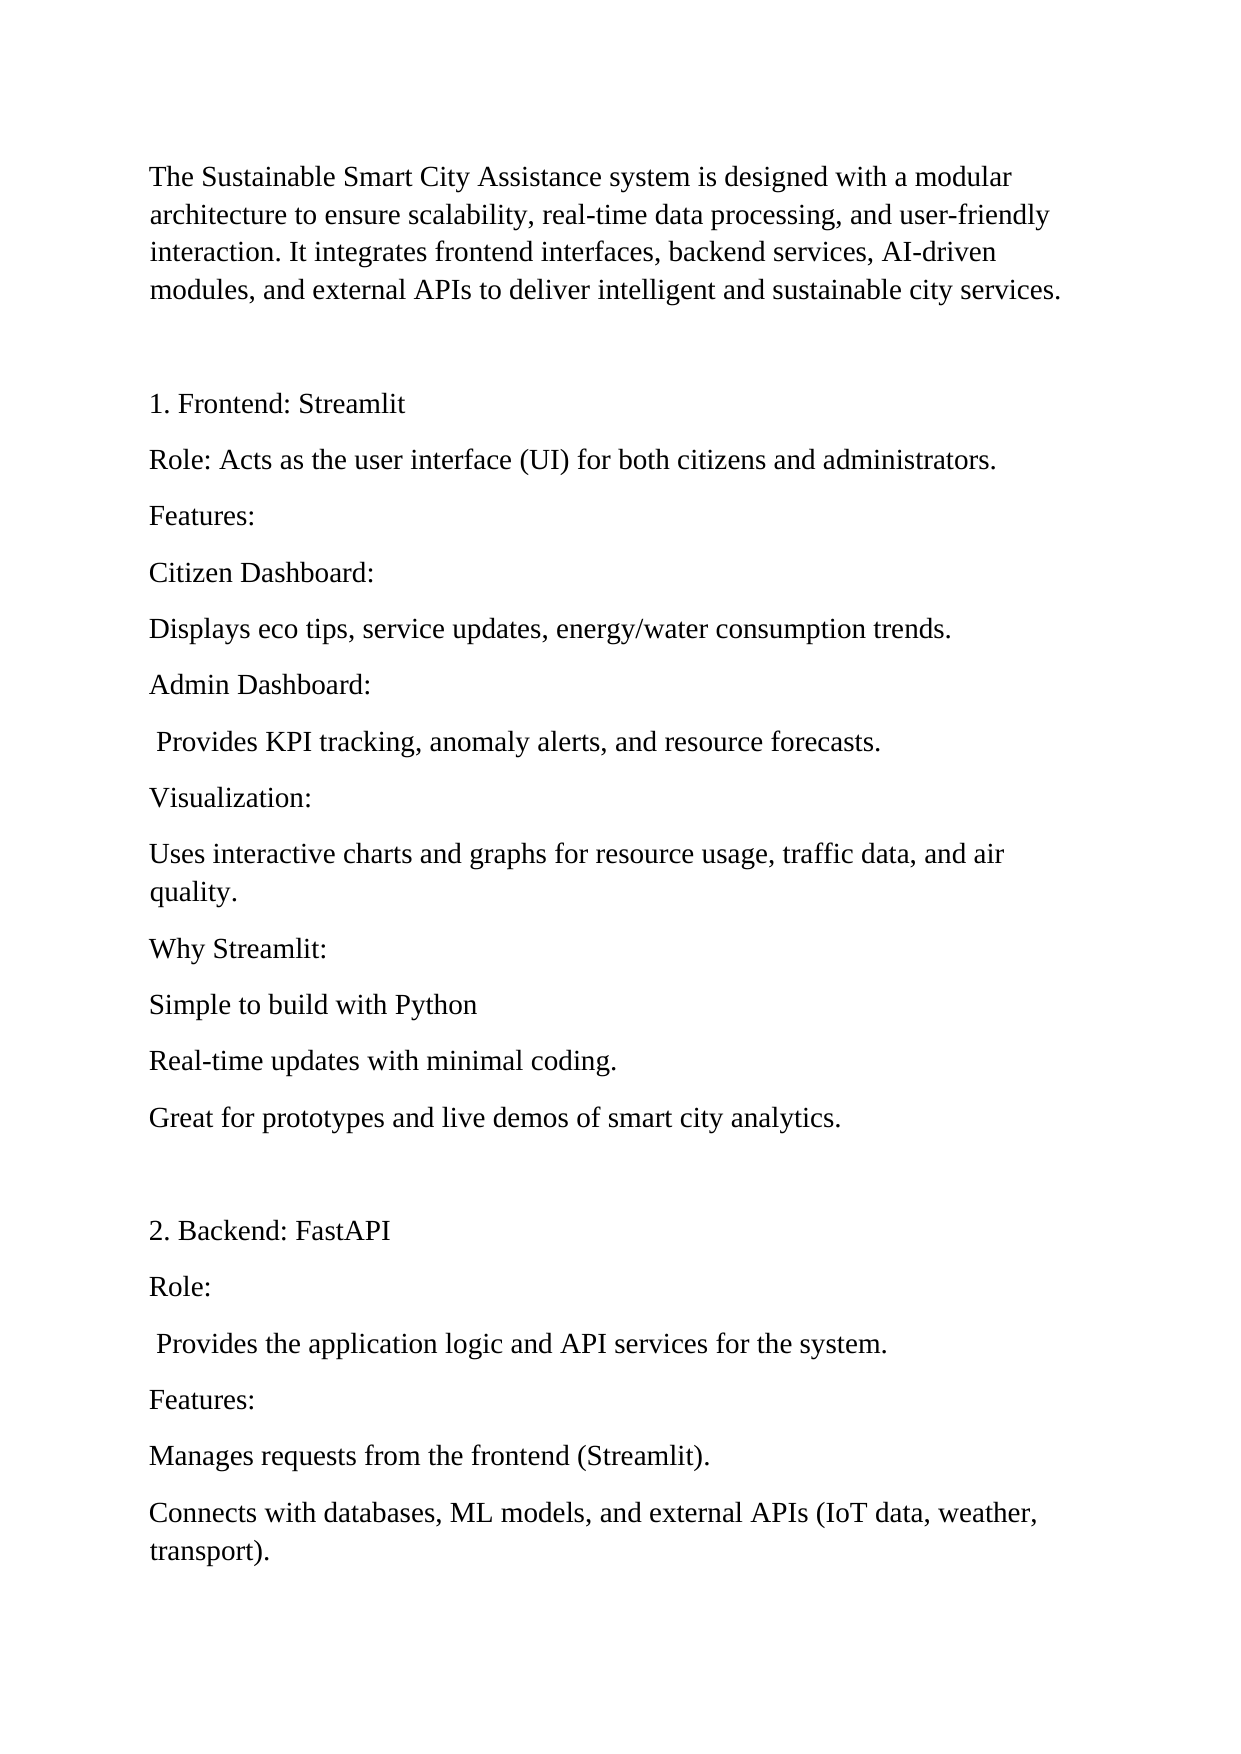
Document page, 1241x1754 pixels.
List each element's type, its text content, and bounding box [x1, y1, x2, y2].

text Visualization: [148, 780, 1089, 814]
text 1. Frontend: Streamlit [148, 386, 1089, 419]
text Manages requests from the frontend (Streamlit). [148, 1438, 1089, 1472]
text Real-time updates with minimal coding. [148, 1043, 1089, 1077]
text Connects with databases, ML models, and external APIs (IoT data, weather, transport). [148, 1495, 1089, 1566]
text Features: [148, 498, 1089, 532]
text Admin Dashboard: [148, 667, 1089, 701]
text 2. Backend: FastAPI [148, 1213, 1089, 1247]
text Provides the application logic and API services for the system. [148, 1326, 1089, 1359]
text The Sustainable Smart City Assistance system is designed with a modular architecture to ensure scalability, real-time data processing, and user-friendly interaction. It integrates frontend interfaces, backend services, AI-driven modules, and external APIs to deliver intelligent and sustainable city services. [148, 159, 1089, 306]
text Provides KPI tracking, anomaly alerts, and resource forecasts. [148, 724, 1089, 757]
text Role: [148, 1269, 1089, 1303]
text Displays eco tips, service updates, energy/water consumption trends. [148, 611, 1089, 645]
text Citizen Dashboard: [148, 555, 1089, 588]
text Why Streamlit: [148, 931, 1089, 964]
text Simple to build with Python [148, 987, 1089, 1021]
text Great for prototypes and live demos of smart city analytics. [148, 1100, 1089, 1133]
text Role: Acts as the user interface (UI) for both citizens and administrators. [148, 442, 1089, 476]
text Features: [148, 1382, 1089, 1416]
text Uses interactive charts and graphs for resource usage, traffic data, and air quality. [148, 837, 1089, 908]
